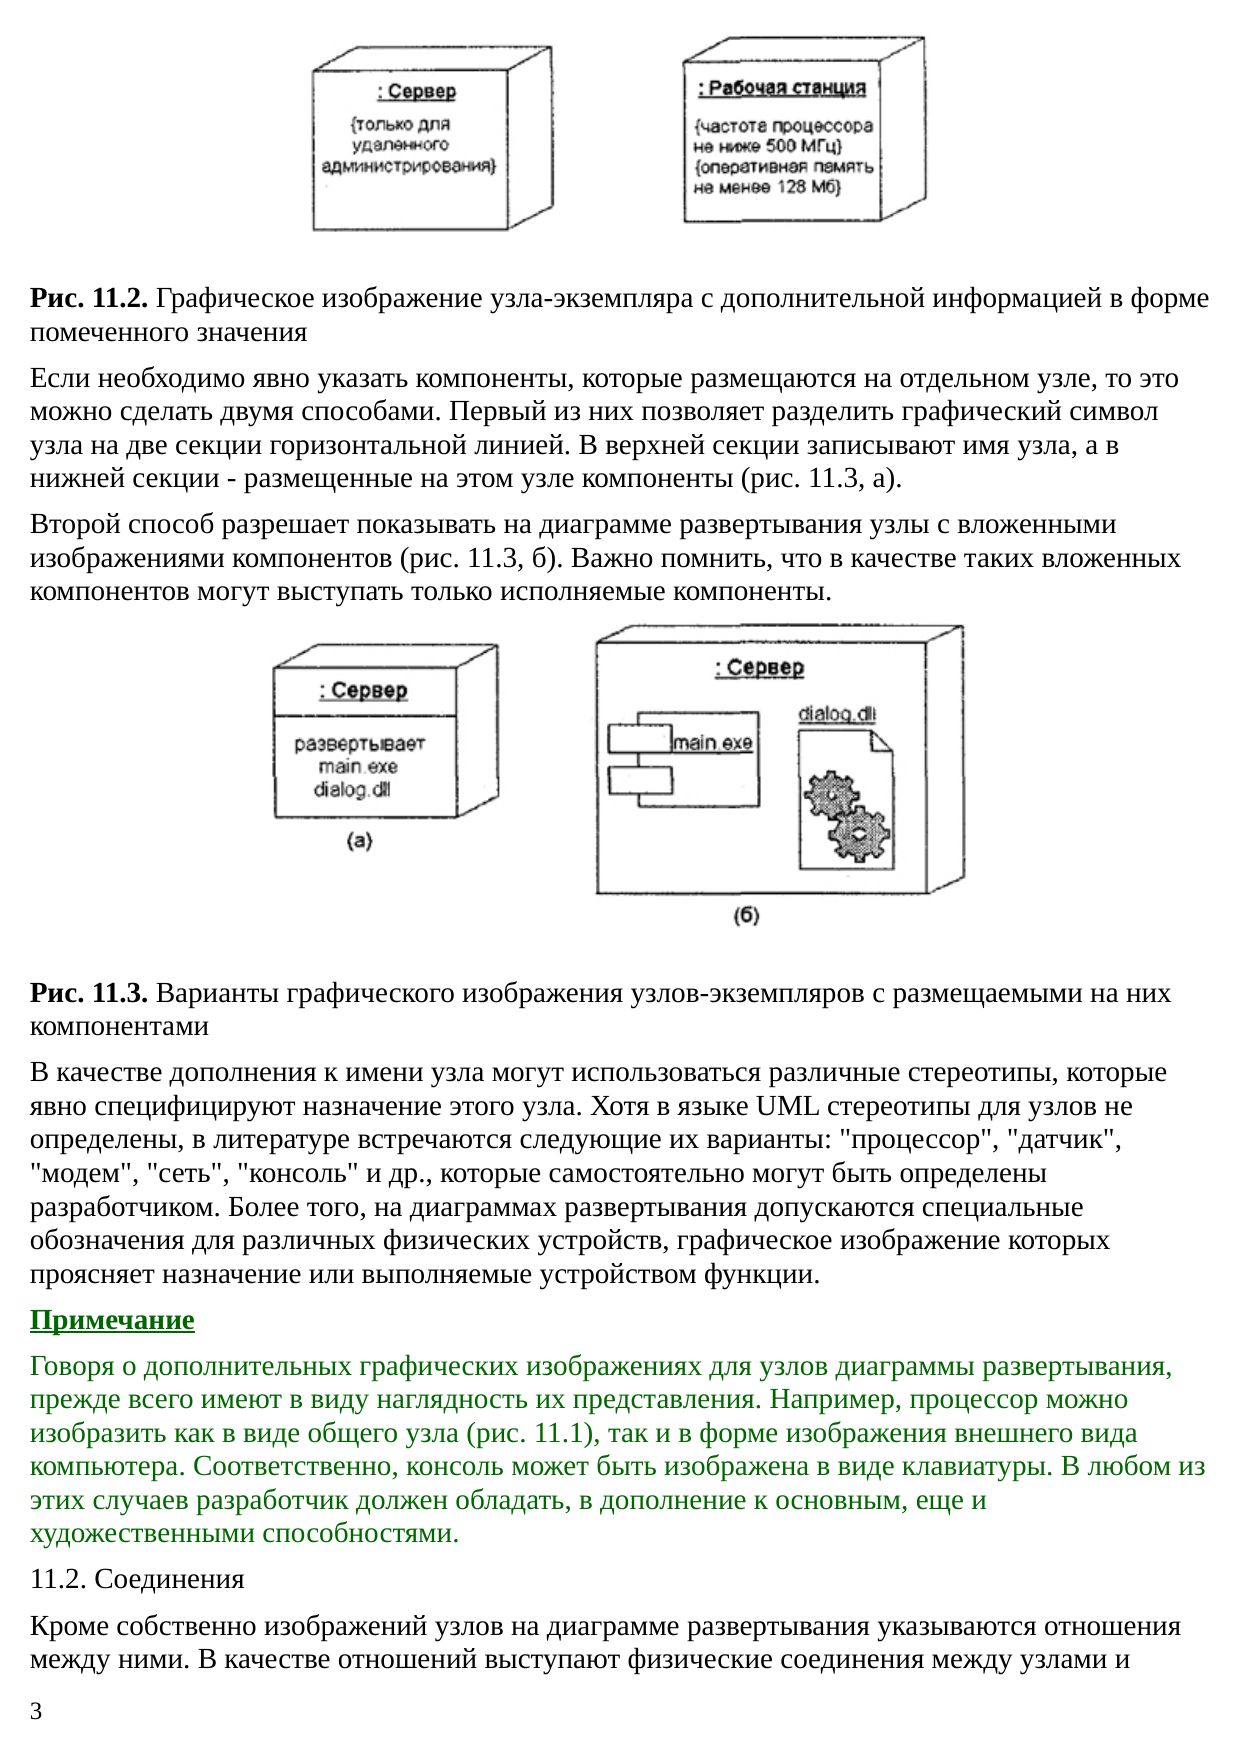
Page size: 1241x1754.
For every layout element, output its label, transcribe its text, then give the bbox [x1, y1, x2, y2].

text Если необходимо явно указать компоненты, которые размещаются на отдельном узле, то это можно сделать двумя способами. Первый из них позволяет разделить графический символ узла на две секции горизонтальной линией. В верхней секции записывают имя узла, а в нижней секции - размещенные на этом узле компоненты (рис. 11.3, а). [29, 360, 1211, 494]
text 11.2. Соединения [29, 1562, 1211, 1595]
text Примечание [29, 1302, 1211, 1335]
picture [268, 619, 972, 929]
text Рис. 11.2. Графическое изображение узла-экземпляра с дополнительной информацией в форме помеченного значения [29, 280, 1211, 347]
text Говоря о дополнительных графических изображениях для узлов диаграммы развертывания, прежде всего имеют в виду наглядность их представления. Например, процессор можно изобразить как в виде общего узла (рис. 11.1), так и в форме изображения внешнего вида компьютера. Соответственно, консоль может быть изображена в виде клавиатуры. В любом из этих случаев разработчик должен обладать, в дополнение к основным, еще и художественными способностями. [29, 1348, 1211, 1549]
text Рис. 11.3. Варианты графического изображения узлов-экземпляров с размещаемыми на них компонентами [29, 975, 1211, 1042]
text Кроме собственно изображений узлов на диаграмме развертывания указываются отношения между ними. В качестве отношений выступают физические соединения между узлами и [29, 1608, 1211, 1675]
picture [307, 29, 933, 235]
text Второй способ разрешает показывать на диаграмме развертывания узлы с вложенными изображениями компонентов (рис. 11.3, б). Важно помнить, что в качестве таких вложенных компонентов могут выступать только исполняемые компоненты. [29, 506, 1211, 607]
text В качестве дополнения к имени узла могут использоваться различные стереотипы, которые явно специфицируют назначение этого узла. Хотя в языке UML стереотипы для узлов не определены, в литературе встречаются следующие их варианты: "процессор", "датчик", "модем", "сеть", "консоль" и др., которые самостоятельно могут быть определены разработчиком. Более того, на диаграммах развертывания допускаются специальные обозначения для различных физических устройств, графическое изображение которых проясняет назначение или выполняемые устройством функции. [29, 1054, 1211, 1289]
